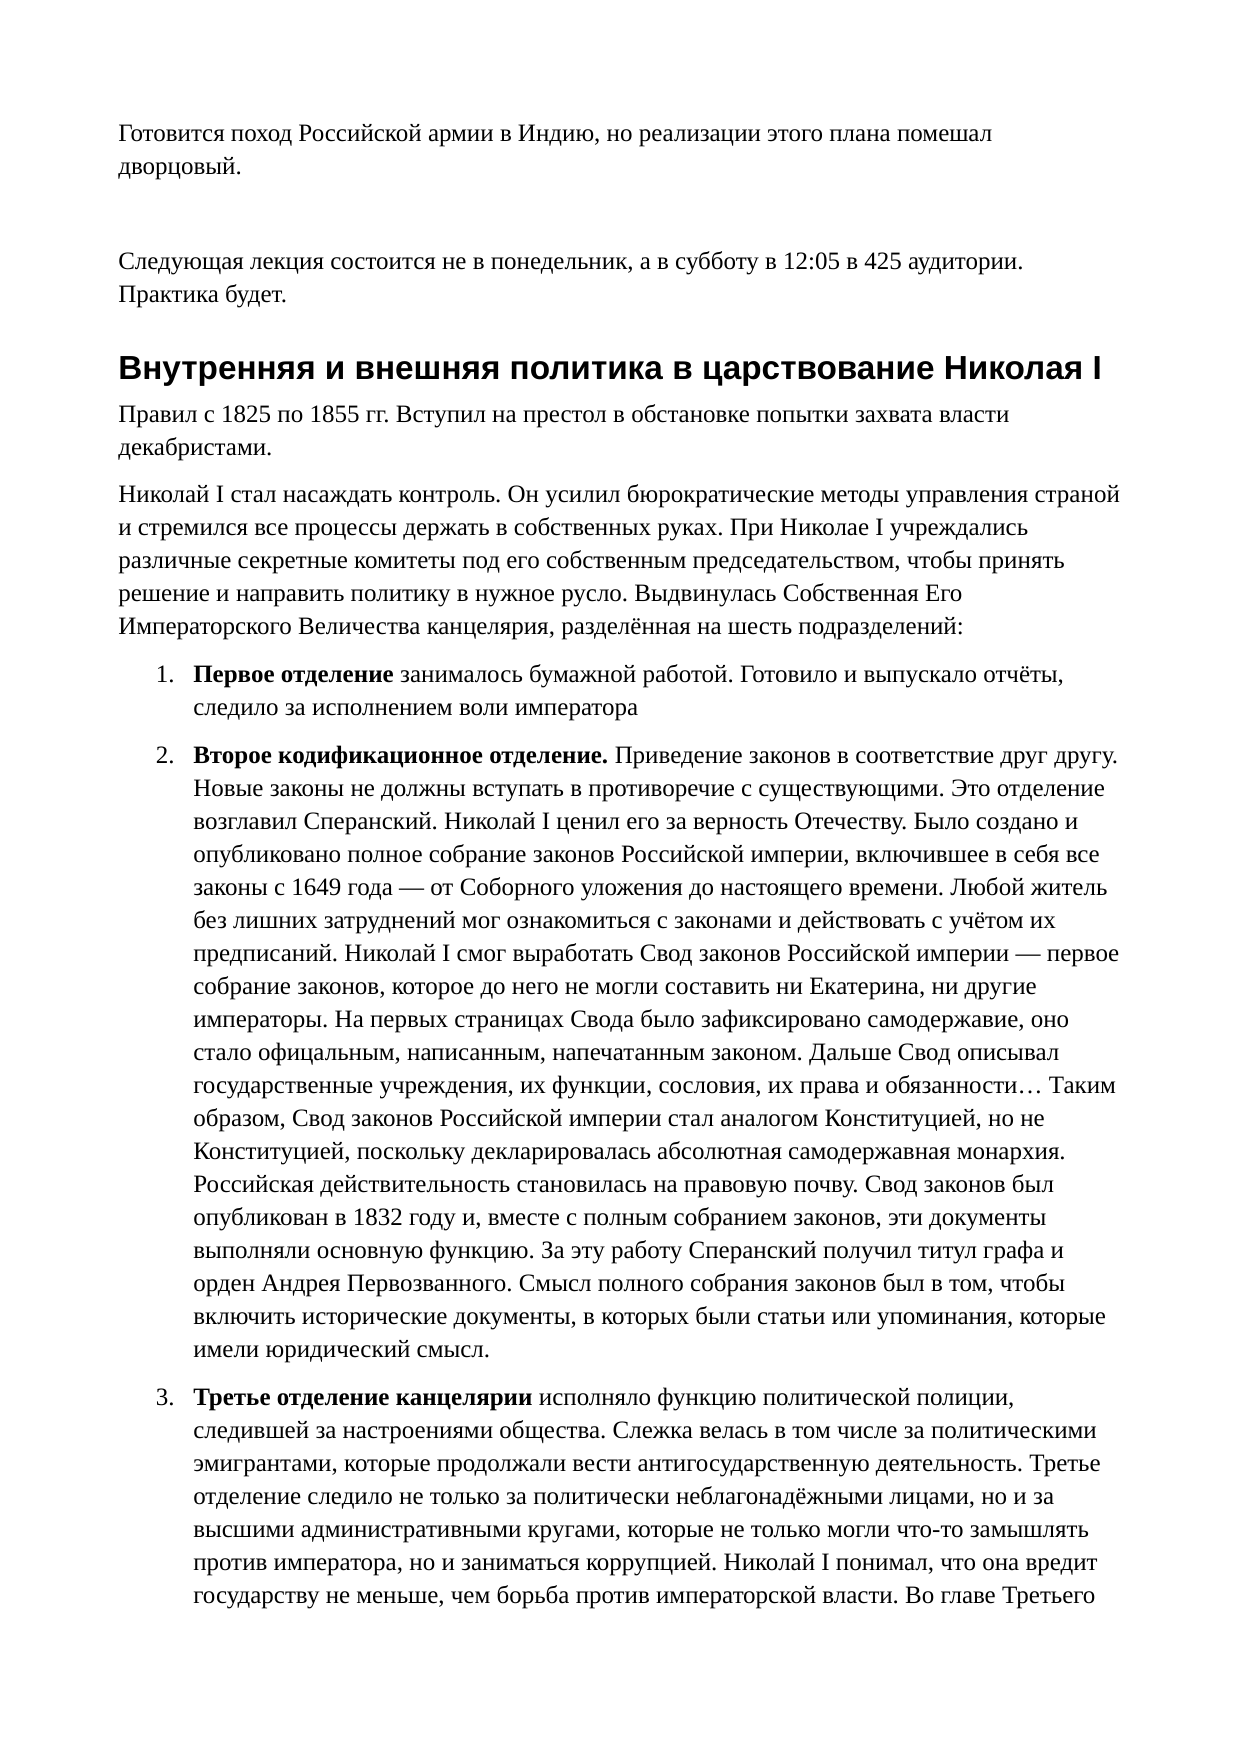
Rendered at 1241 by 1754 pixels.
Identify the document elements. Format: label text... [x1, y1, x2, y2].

list Второе кодификационное отделение. Приведение законов в соответствие друг другу. Новые законы не должны вступать в противоречие с существующими. Это отделение возглавил Сперанский. Николай I ценил его за верность Отечеству. Было создано и опубликовано полное собрание законов Российской империи, включившее в себя все законы с 1649 года — от Соборного уложения до настоящего времени. Любой житель без лишних затруднений мог ознакомиться с законами и действовать с учётом их предписаний. Николай I смог выработать Свод законов Российской империи — первое собрание законов, которое до него не могли составить ни Екатерина, ни другие императоры. На первых страницах Свода было зафиксировано самодержавие, оно стало офицальным, написанным, напечатанным законом. Дальше Свод описывал государственные учреждения, их функции, сословия, их права и обязанности… Таким образом, Свод законов Российской империи стал аналогом Конституцией, но не Конституцией, поскольку декларировалась абсолютная самодержавная монархия. Российская действительность становилась на правовую почву. Свод законов был опубликован в 1832 году и, вместе с полным собранием законов, эти документы выполняли основную функцию. За эту работу Сперанский получил титул графа и орден Андрея Первозванного. Смысл полного собрания законов был в том, чтобы включить исторические документы, в которых были статьи или упоминания, которые имели юридический смысл. [156, 740, 1122, 1363]
list Первое отделение занималось бумажной работой. Готовило и выпускало отчёты, следило за исполнением воли императора [156, 659, 1122, 721]
text Николай I стал насаждать контроль. Он усилил бюрократические методы управления страной и стремился все процессы держать в собственных руках. При Николае I учреждались различные секретные комитеты под его собственным председательством, чтобы принять решение и направить политику в нужное русло. Выдвинулась Собственная Его Императорского Величества канцелярия, разделённая на шесть подразделений: [118, 479, 1122, 640]
text Готовится поход Российской армии в Индию, но реализации этого плана помешал дворцовый. [118, 118, 1122, 180]
subtitle Внутренняя и внешняя политика в царствование Николая I [118, 348, 1122, 386]
text Правил с 1825 по 1855 гг. Вступил на престол в обстановке попытки захвата власти декабристами. [118, 399, 1122, 461]
list Третье отделение канцелярии исполняло функцию политической полиции, следившей за настроениями общества. Слежка велась в том числе за политическими эмигрантами, которые продолжали вести антигосударственную деятельность. Третье отделение следило не только за политически неблагонадёжными лицами, но и за высшими административными кругами, которые не только могли что-то замышлять против императора, но и заниматься коррупцией. Николай I понимал, что она вредит государству не меньше, чем борьба против императорской власти. Во главе Третьего [156, 1382, 1122, 1608]
text Следующая лекция состоится не в понедельник, а в субботу в 12:05 в 425 аудитории. Практика будет. [118, 246, 1122, 308]
